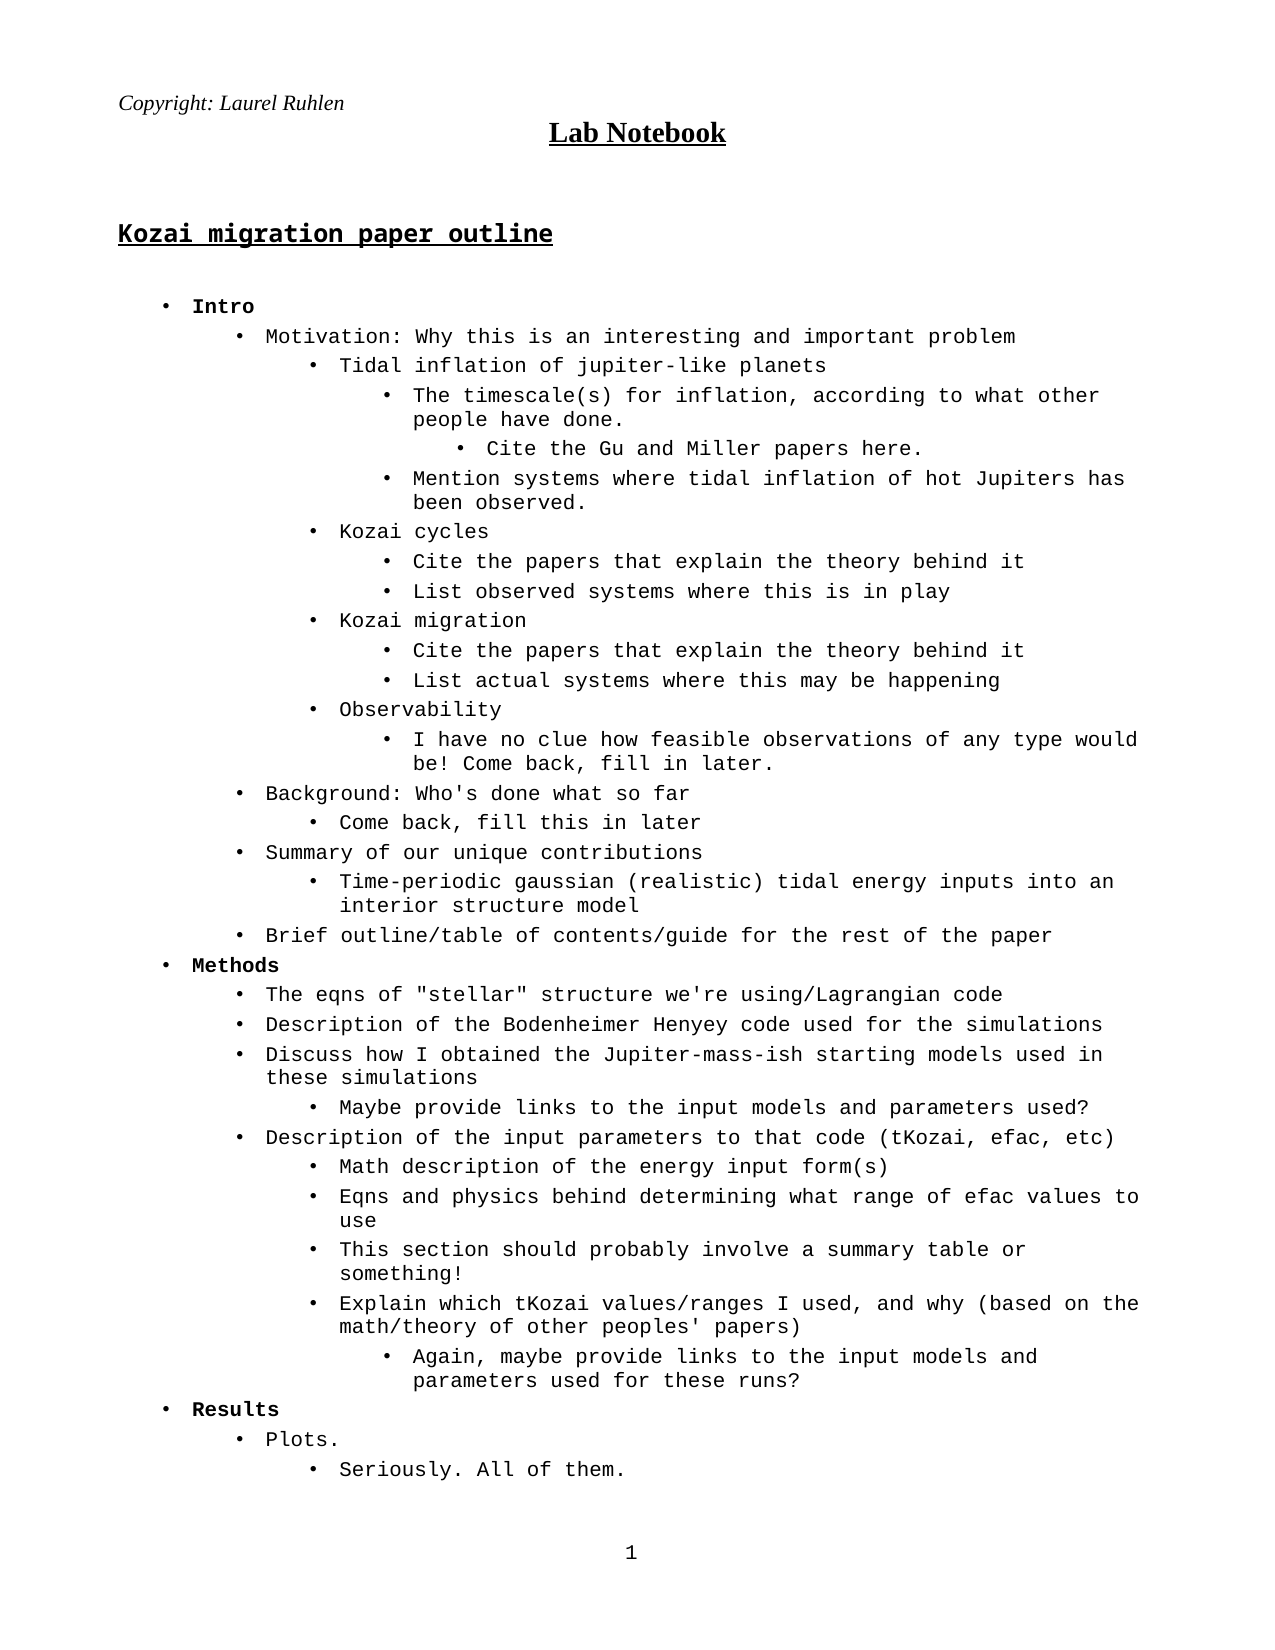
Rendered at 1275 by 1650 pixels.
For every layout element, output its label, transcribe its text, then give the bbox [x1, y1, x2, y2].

list Description of the Bodenheimer Henyey code used for the simulations [236, 1014, 1157, 1038]
list Description of the input parameters to that code (tKozai, efac, etc) [236, 1127, 1157, 1150]
list Explain which tKozai values/ranges I used, and why (based on the math/theory of other peoples' papers) [309, 1293, 1157, 1340]
list Eqns and physics behind determining what range of efac values to use [309, 1186, 1157, 1233]
list Observability [309, 699, 1157, 723]
list Kozai migration [309, 610, 1157, 634]
list Come back, fill this in later [309, 812, 1157, 836]
list List observed systems where this is in play [383, 581, 1157, 604]
list List actual systems where this may be happening [383, 670, 1157, 693]
text Kozai migration paper outline [118, 216, 1157, 250]
list Cite the papers that explain the theory behind it [383, 640, 1157, 664]
list Cite the Gu and Miller papers here. [457, 438, 1157, 462]
list Tidal inflation of jupiter-like planets [309, 355, 1157, 379]
list Mention systems where tidal inflation of hot Jupiters has been observed. [383, 468, 1157, 515]
list Intro [162, 296, 1157, 319]
list Cite the papers that explain the theory behind it [383, 551, 1157, 575]
list Motivation: Why this is an interesting and important problem [236, 326, 1157, 349]
list Seriously. All of them. [309, 1459, 1157, 1482]
list Brief outline/table of contents/guide for the rest of the paper [236, 925, 1157, 948]
list Discuss how I obtained the Jupiter-mass-ish starting models used in these simulations [236, 1044, 1157, 1091]
list Methods [162, 954, 1157, 978]
list Maybe provide links to the input models and parameters used? [309, 1097, 1157, 1121]
list Summary of our unique contributions [236, 842, 1157, 866]
list Kozai cycles [309, 521, 1157, 545]
list Results [162, 1399, 1157, 1423]
list The timescale(s) for inflation, according to what other people have done. [383, 385, 1157, 432]
list Time-periodic gaussian (realistic) tidal energy inputs into an interior structure model [309, 872, 1157, 919]
list Plots. [236, 1429, 1157, 1453]
list This section should probably involve a summary table or something! [309, 1239, 1157, 1287]
list Background: Who's done what so far [236, 782, 1157, 806]
list The eqns of "stellar" structure we're using/Lagrangian code [236, 984, 1157, 1008]
list Again, maybe provide links to the input models and parameters used for these runs? [383, 1346, 1157, 1393]
list Math description of the energy input form(s) [309, 1156, 1157, 1180]
list I have no clue how feasible observations of any type would be! Come back, fill in later. [383, 729, 1157, 776]
